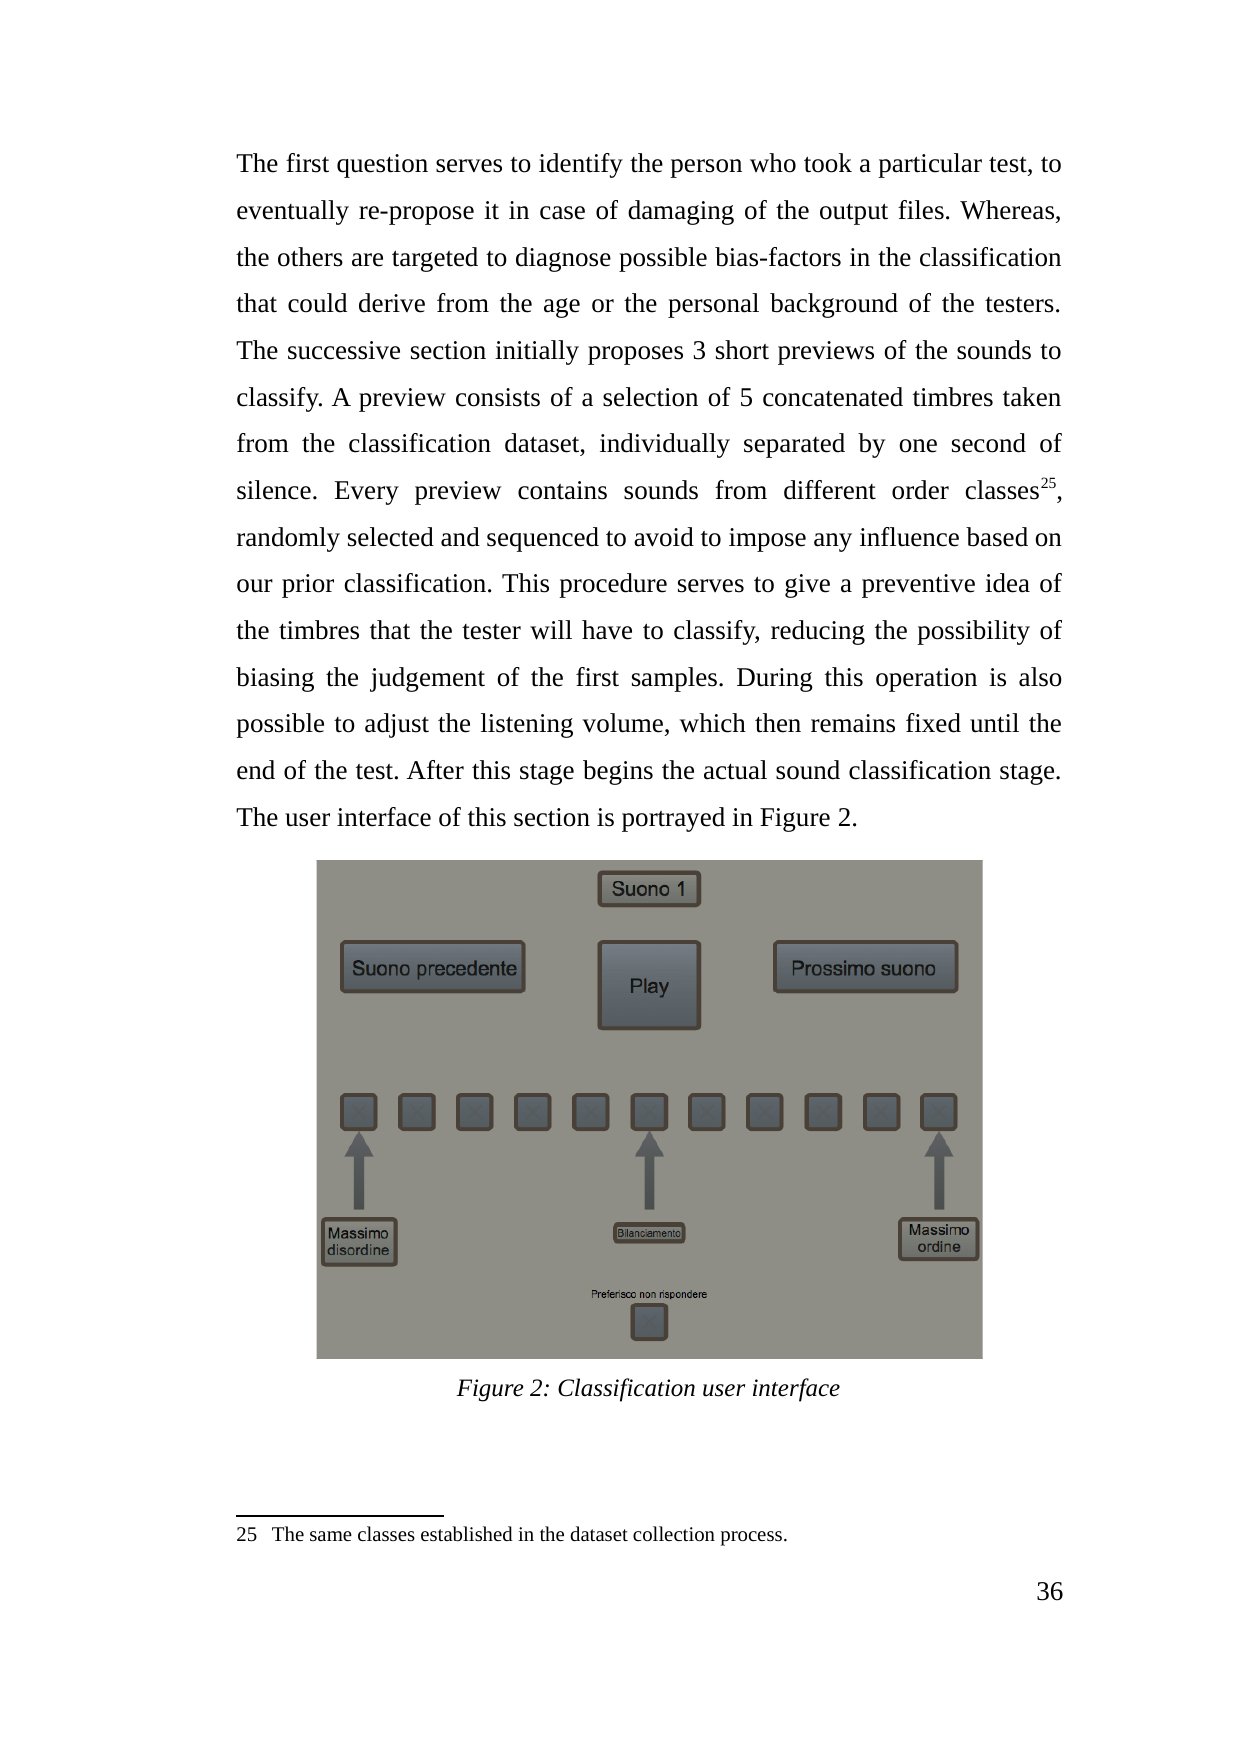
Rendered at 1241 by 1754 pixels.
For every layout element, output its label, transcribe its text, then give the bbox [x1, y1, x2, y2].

picture [316, 860, 983, 1359]
text The same classes established in the dataset collection process. [236, 1522, 1063, 1546]
text Figure 2: Classification user interface [236, 860, 1063, 1402]
text The first question serves to identify the person who took a particular test, to eventually re-propose it in case of damaging of the output files. Whereas, the others are targeted to diagnose possible bias-factors in the classification that could derive from the age or the personal background of the testers. The successive section initially proposes 3 short previews of the sounds to classify. A preview consists of a selection of 5 concatenated timbres taken from the classification dataset, individually separated by one second of silence. Every preview contains sounds from different order classes, randomly selected and sequenced to avoid to impose any influence based on our prior classification. This procedure serves to give a preventive idea of the timbres that the tester will have to classify, reducing the possibility of biasing the judgement of the first samples. During this operation is also possible to adjust the listening volume, which then remains fixed until the end of the test. After this stage begins the actual sound classification stage. The user interface of this section is portrayed in Figure 2. [236, 148, 1063, 832]
